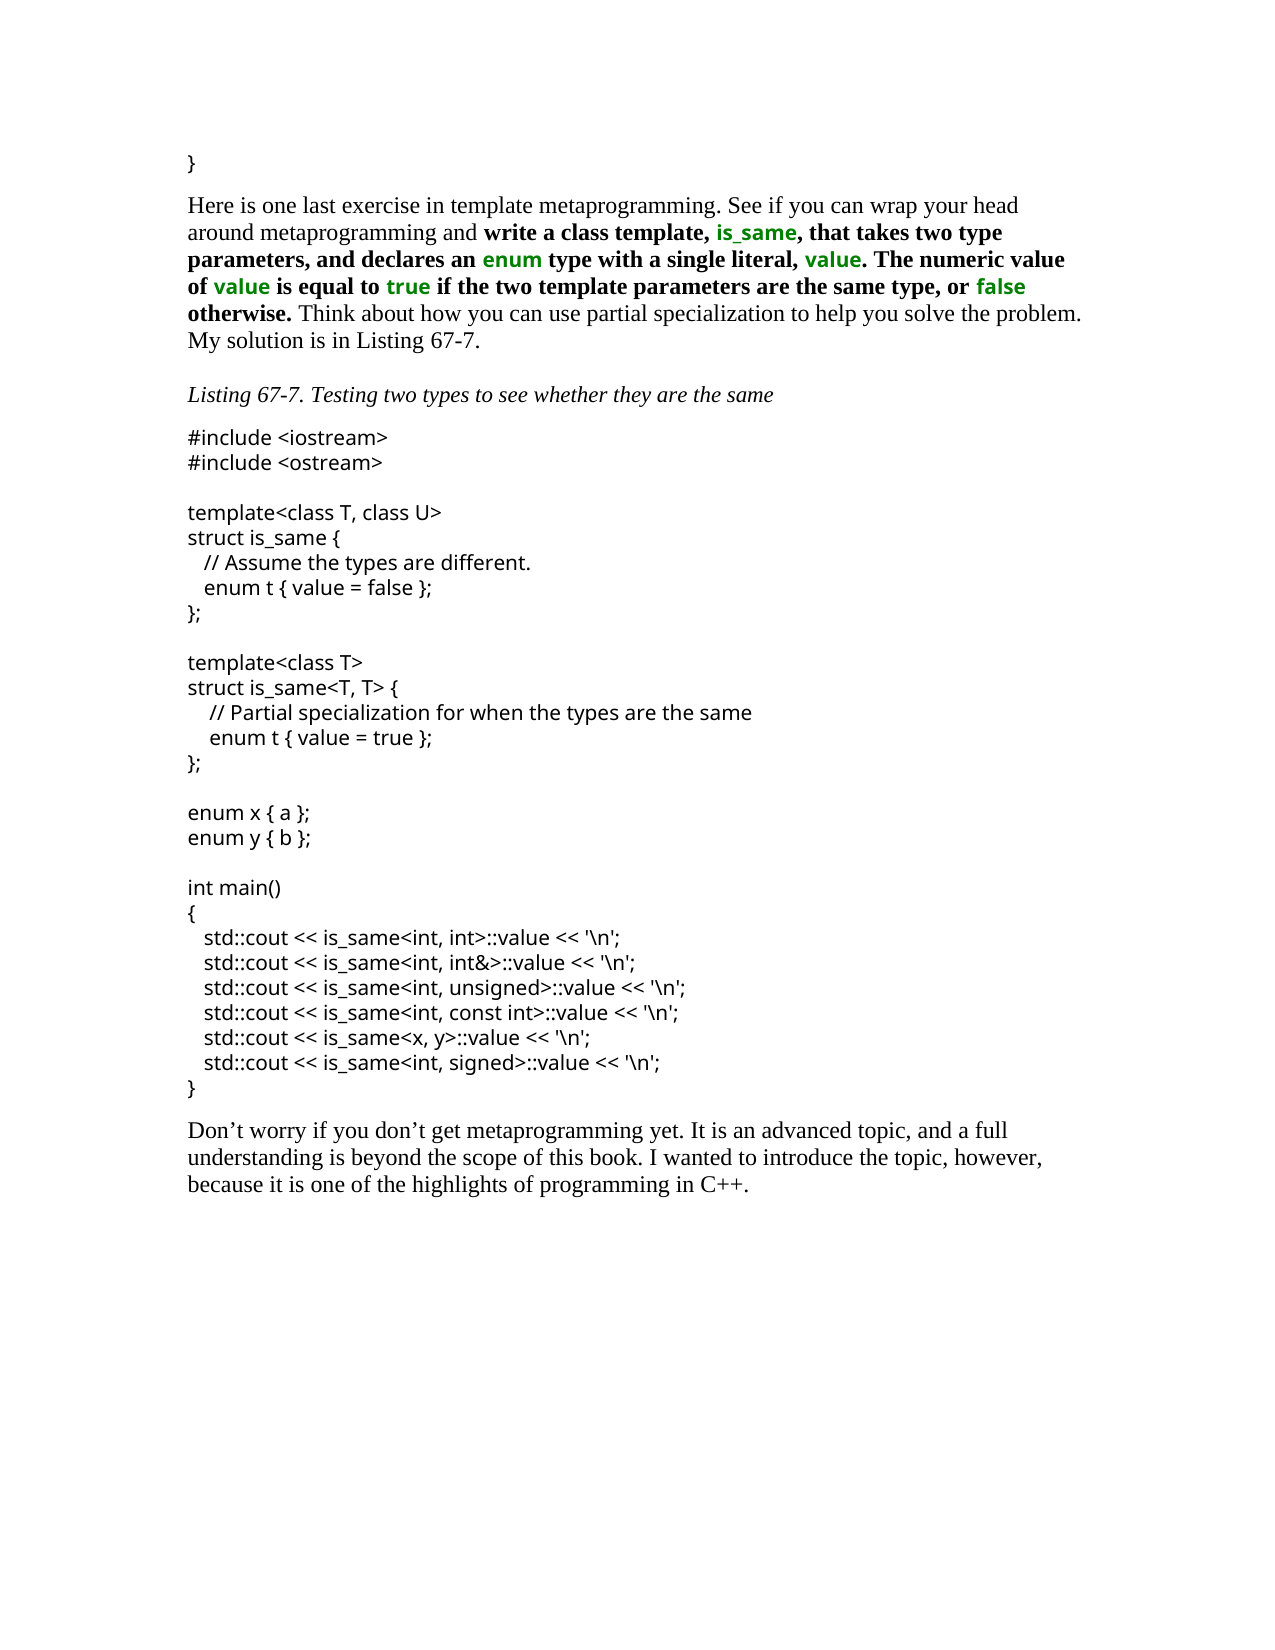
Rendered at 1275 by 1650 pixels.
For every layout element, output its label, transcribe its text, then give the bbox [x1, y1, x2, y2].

text } [187, 1075, 1072, 1100]
text // Partial specialization for when the types are the same [187, 700, 1072, 725]
text struct is_same<T, T> { [187, 675, 1072, 700]
text #include <ostream> [187, 450, 1072, 475]
text Don’t worry if you don’t get metaprogramming yet. It is an advanced topic, and a full understanding is beyond the scope of this book. I wanted to introduce the topic, however, because it is one of the highlights of programming in C++. [187, 1117, 1087, 1198]
text template<class T> [187, 650, 1072, 675]
text int main() [187, 875, 1072, 900]
text } [187, 150, 1072, 175]
text }; [187, 600, 1072, 625]
text enum t { value = true }; [187, 725, 1072, 750]
text struct is_same { [187, 525, 1072, 550]
text // Assume the types are different. [187, 550, 1072, 575]
text std::cout << is_same<x, y>::value << '\n'; [187, 1025, 1072, 1050]
text enum y { b }; [187, 825, 1072, 850]
text std::cout << is_same<int, unsigned>::value << '\n'; [187, 975, 1072, 1000]
text }; [187, 750, 1072, 775]
text { [187, 900, 1072, 925]
text template<class T, class U> [187, 500, 1072, 525]
text #include <iostream> [187, 425, 1072, 450]
text std::cout << is_same<int, int>::value << '\n'; [187, 925, 1072, 950]
text std::cout << is_same<int, signed>::value << '\n'; [187, 1050, 1072, 1075]
text std::cout << is_same<int, int&>::value << '\n'; [187, 950, 1072, 975]
text Listing 67-7. Testing two types to see whether they are the same [187, 379, 1087, 408]
text std::cout << is_same<int, const int>::value << '\n'; [187, 1000, 1072, 1025]
text Here is one last exercise in template metaprogramming. See if you can wrap your head around metaprogramming and write a class template, is_same, that takes two type parameters, and declares an enum type with a single literal, value. The numeric value of value is equal to true if the two template parameters are the same type, or false otherwise. Think about how you can use partial specialization to help you solve the problem. My solution is in Listing 67-7. [187, 192, 1087, 354]
text enum x { a }; [187, 800, 1072, 825]
text enum t { value = false }; [187, 575, 1072, 600]
